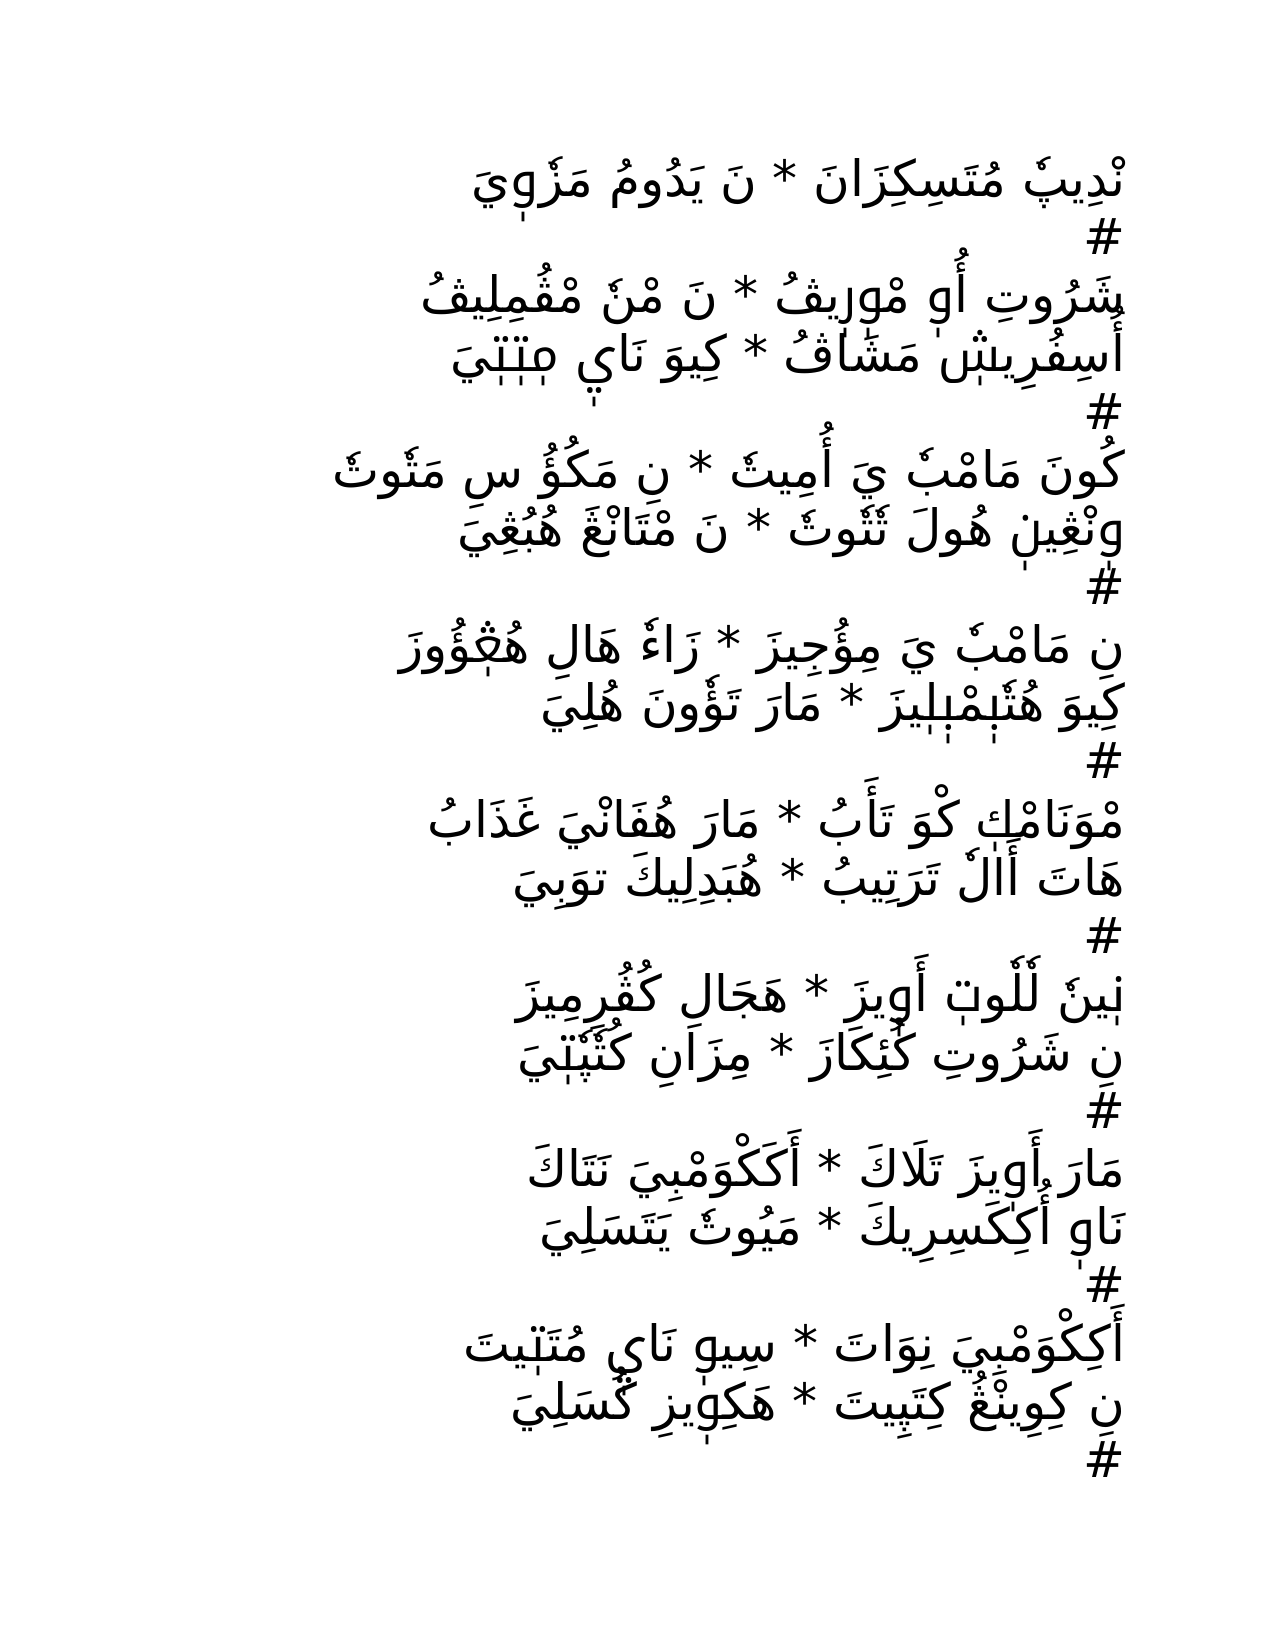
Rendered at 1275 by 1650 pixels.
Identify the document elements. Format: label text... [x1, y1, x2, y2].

text مَارَ أَوٖيزَ تَلَاكَ * أَكَكْوَمْبِيَ نَتَاكَ نَاوٖ أُكِكَسِرِيكَ * مَيُوتٗ يَتَسَلِيَ [150, 1140, 1125, 1256]
text شَرُوتِ أُوٖ مْوٖرٖيڤُ * نَ مْنٗ مْڤُمِلِيڤُ أُسِفُرِيشٖ مَشَاڤُ * كِيوَ نَايٖ مٖتٖتٖيَ [150, 266, 1125, 383]
text أَكِكْوَمْبِيَ نِوَاتَ * سِيوٖ نَايٖ مُتَتٖيتَ نِ كِوِينْڠُ كِتَپِيتَ * هَكِوٖيزِ كُسَلِيَ [150, 1314, 1125, 1431]
text نِ مَامْبٗ يَ مِؤُجِيزَ * زَاءٗ هَالِ هُڠٖؤُوزَ كِيوَ هُتٗبٖمْبٖلٖيزَ * مَارَ تَؤٗونَ هُلِيَ [150, 616, 1125, 732]
text # [150, 558, 1125, 616]
text # [150, 1431, 1125, 1489]
text نٖينٗ لٗلٗوتٖ أَوٖيزَ * هَجَالِ كُڤُرِمِيزَ نِ شَرُوتِ كُئِكَازَ * مِزَانِ كُتٗپٗتٖيَ [150, 965, 1125, 1082]
text # [150, 208, 1125, 266]
text # [150, 907, 1125, 965]
text نْدِيپٗ مُتَسِكِزَانَ * نَ يَدُومُ مَزٗوٖيَ [150, 150, 1125, 208]
text كُونَ مَامْبٗ يَ أُمِيتٗ * نِ مَكُؤُ سِ مَتٗوتٗ وٖنْڠِينٖ هُولَ تٗتٗوتٗ * نَ مْتَانْڠَ هُبُڠِيَ [150, 441, 1125, 558]
text # [150, 1082, 1125, 1140]
text مْوَنَامْكٖ كْوَ تَأَبُ * مَارَ هُفَانْيَ غَذَابُ هَاتَ أَالٗ تَرَتِيبُ * هُبَدِلِيكَ توَبِيَ [150, 791, 1125, 907]
text # [150, 1256, 1125, 1314]
text # [150, 383, 1125, 441]
text # [150, 732, 1125, 791]
